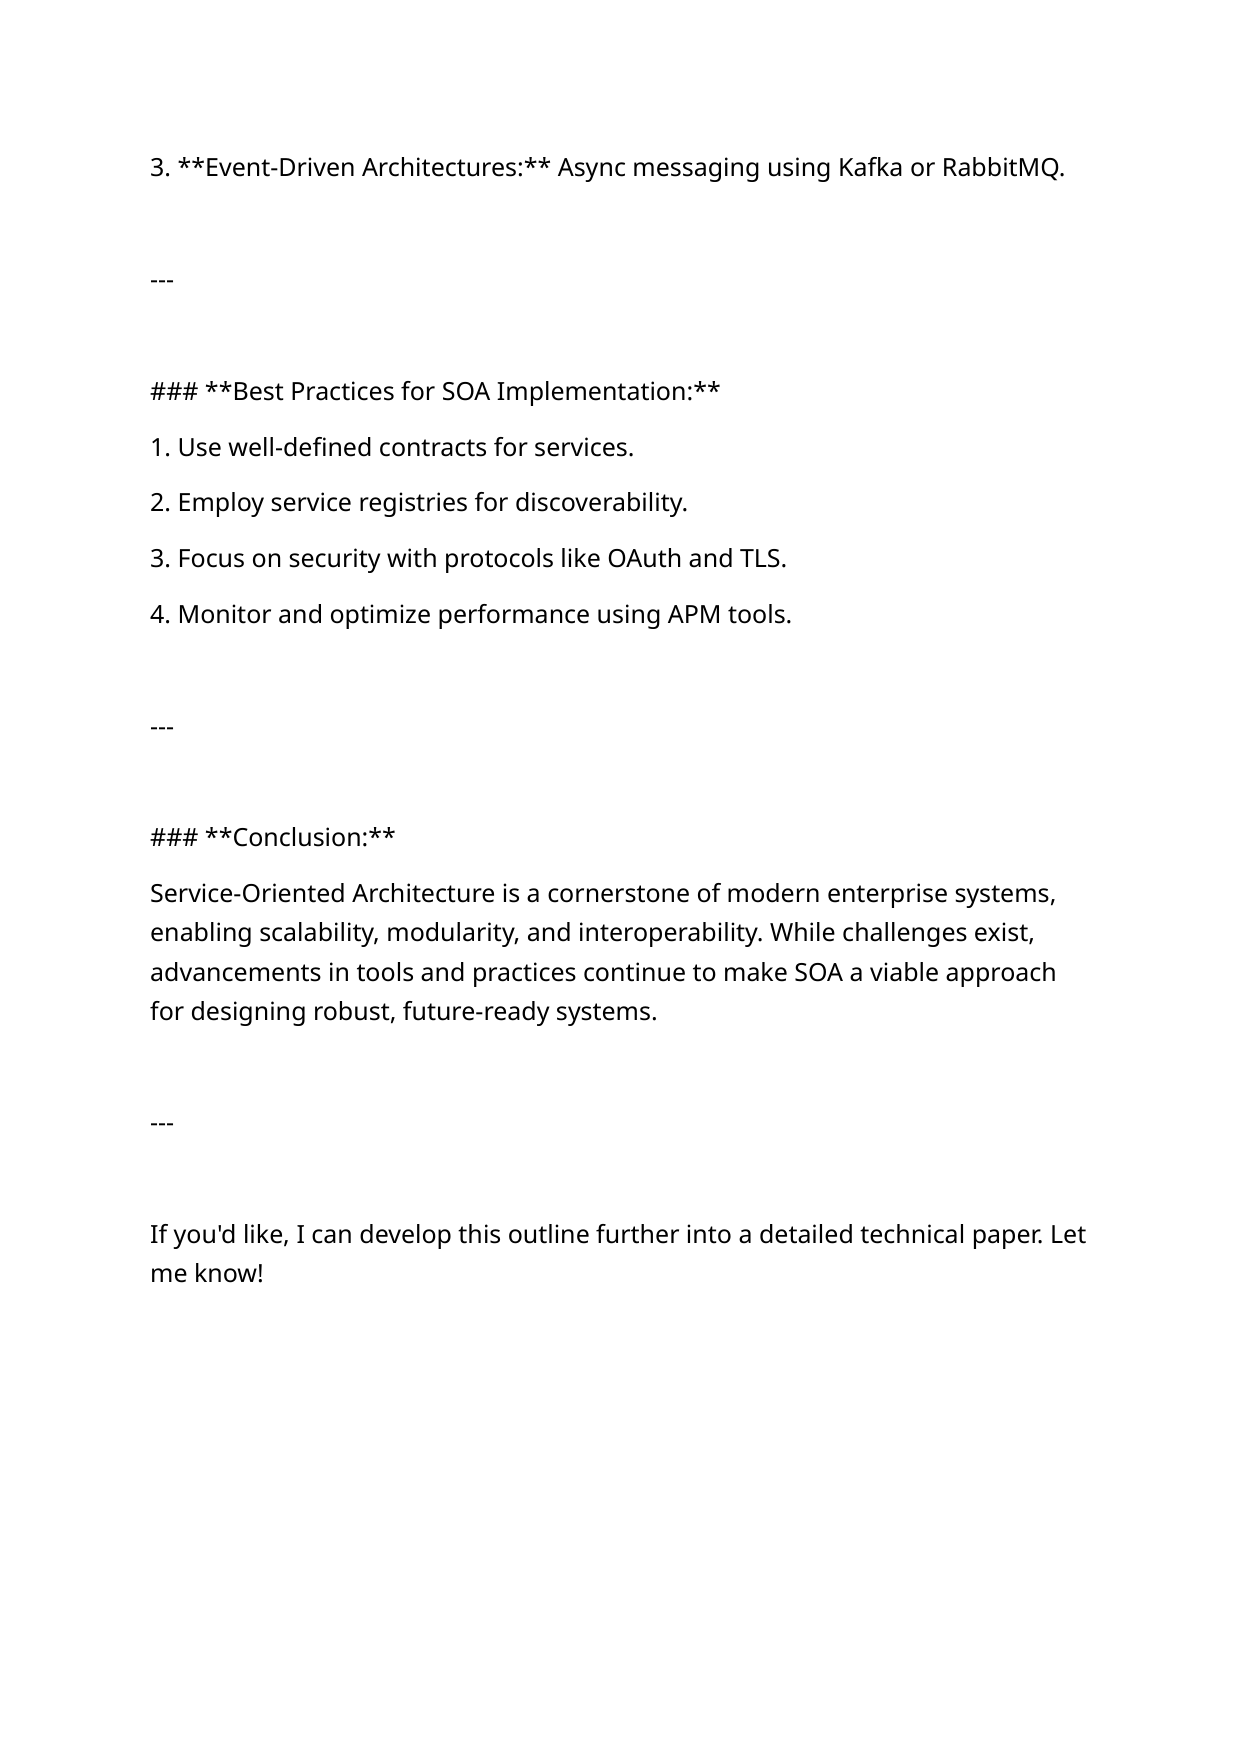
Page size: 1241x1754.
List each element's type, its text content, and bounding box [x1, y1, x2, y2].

text 4. Monitor and optimize performance using APM tools. [150, 597, 1090, 631]
text Service-Oriented Architecture is a cornerstone of modern enterprise systems, enabling scalability, modularity, and interoperability. While challenges exist, advancements in tools and practices continue to make SOA a viable approach for designing robust, future-ready systems. [150, 876, 1090, 1027]
text ### **Best Practices for SOA Implementation:** [150, 373, 1090, 407]
text --- [150, 1105, 1090, 1139]
text --- [150, 708, 1090, 742]
text 2. Employ service registries for discoverability. [150, 485, 1090, 519]
text ### **Conclusion:** [150, 820, 1090, 854]
text 1. Use well-defined contracts for services. [150, 429, 1090, 463]
text If you'd like, I can develop this outline further into a detailed technical paper. Let me know! [150, 1217, 1090, 1290]
text --- [150, 262, 1090, 296]
text 3. **Event-Driven Architectures:** Async messaging using Kafka or RabbitMQ. [150, 150, 1090, 184]
text 3. Focus on security with protocols like OAuth and TLS. [150, 541, 1090, 575]
